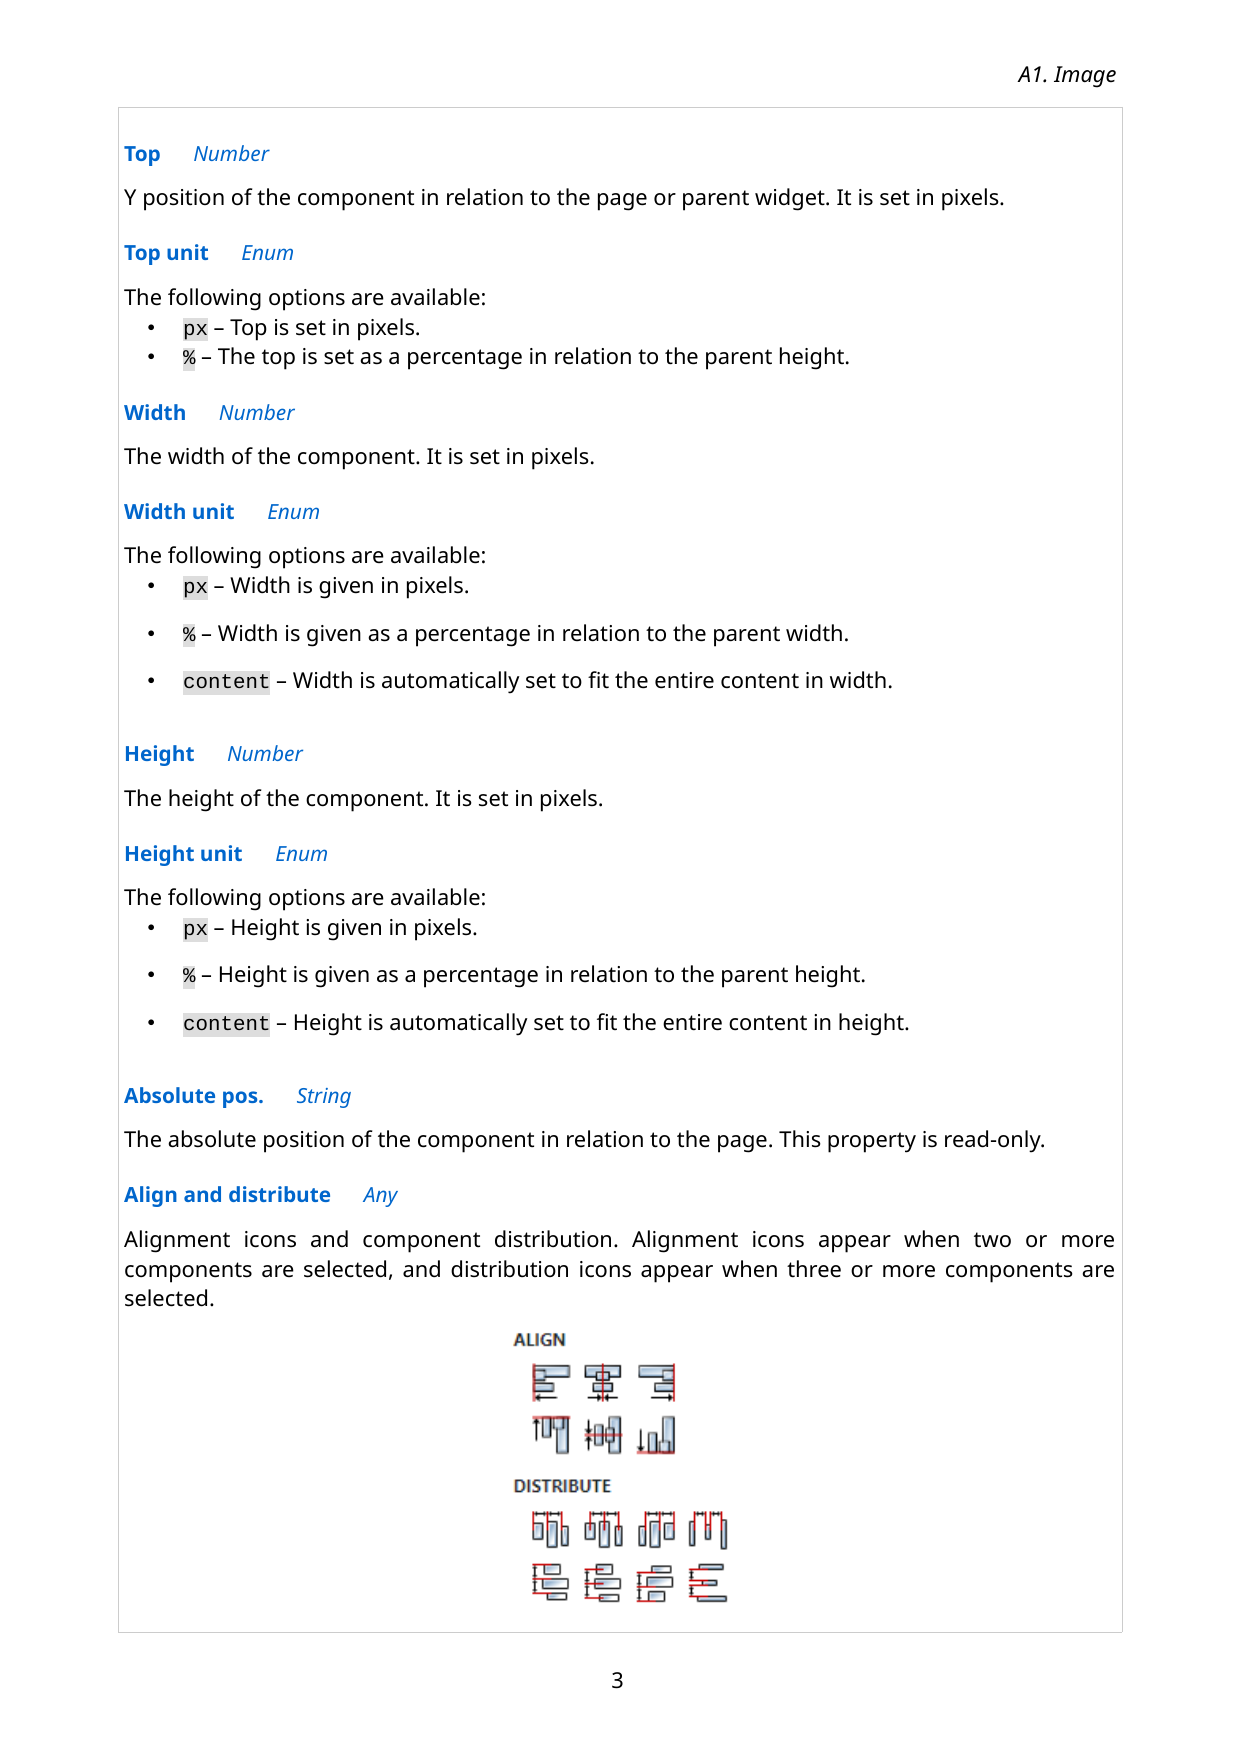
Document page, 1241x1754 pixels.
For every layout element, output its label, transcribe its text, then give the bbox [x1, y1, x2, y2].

picture [490, 1325, 750, 1615]
table_cell Top Number Y position of the component in relation to the page or parent widget. It is set in pixels. Top unit Enum The following options are available: px – Top is set in pixels. % – The top is set as a percentage in relation to the parent height. Width Number The width of the component. It is set in pixels. Width unit Enum The following options are available: px – Width is given in pixels. % – Width is given as a percentage in relation to the parent width. content – Width is automatically set to fit the entire content in width. Height Number The height of the component. It is set in pixels. Height unit Enum The following options are available: px – Height is given in pixels. % – Height is given as a percentage in relation to the parent height. content – Height is automatically set to fit the entire content in height. Absolute pos. String The absolute position of the component in relation to the page. This property is read-only. Align and distribute Any Alignment icons and component distribution. Alignment icons appear when two or more components are selected, and distribution icons appear when three or more components are selected. [119, 108, 1122, 1632]
